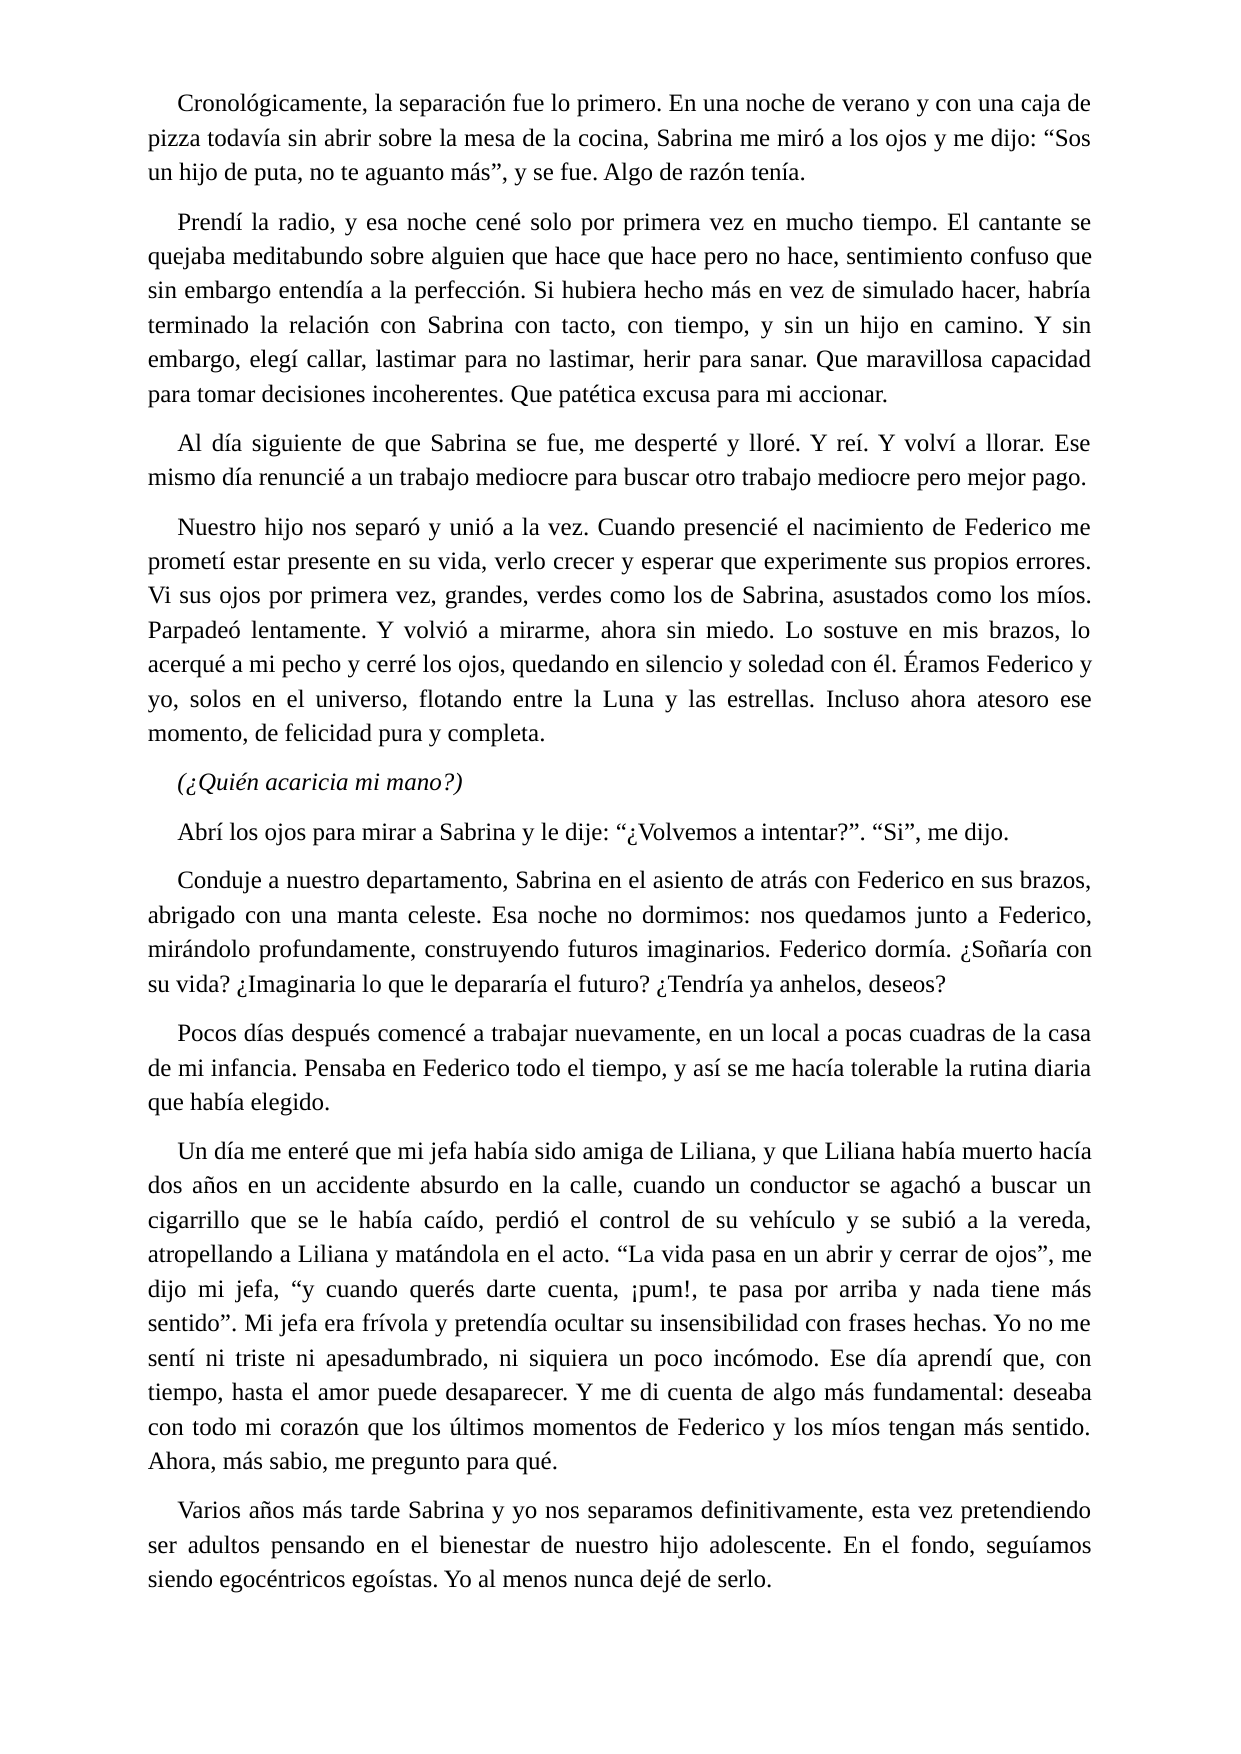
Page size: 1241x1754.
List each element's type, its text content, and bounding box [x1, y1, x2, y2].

text Conduje a nuestro departamento, Sabrina en el asiento de atrás con Federico en sus brazos, abrigado con una manta celeste. Esa noche no dormimos: nos quedamos junto a Federico, mirándolo profundamente, construyendo futuros imaginarios. Federico dormía. ¿Soñaría con su vida? ¿Imaginaria lo que le depararía el futuro? ¿Tendría ya anhelos, deseos? [148, 866, 1093, 998]
text Cronológicamente, la separación fue lo primero. En una noche de verano y con una caja de pizza todavía sin abrir sobre la mesa de la cocina, Sabrina me miró a los ojos y me dijo: “Sos un hijo de puta, no te aguanto más”, y se fue. Algo de razón tenía. [148, 88, 1093, 186]
text Prendí la radio, y esa noche cené solo por primera vez en mucho tiempo. El cantante se quejaba meditabundo sobre alguien que hace que hace pero no hace, sentimiento confuso que sin embargo entendía a la perfección. Si hubiera hecho más en vez de simulado hacer, habría terminado la relación con Sabrina con tacto, con tiempo, y sin un hijo en camino. Y sin embargo, elegí callar, lastimar para no lastimar, herir para sanar. Que maravillosa capacidad para tomar decisiones incoherentes. Que patética excusa para mi accionar. [148, 207, 1093, 408]
text Pocos días después comencé a trabajar nuevamente, en un local a pocas cuadras de la casa de mi infancia. Pensaba en Federico todo el tiempo, y así se me hacía tolerable la rutina diaria que había elegido. [148, 1018, 1093, 1116]
text Al día siguiente de que Sabrina se fue, me desperté y lloré. Y reí. Y volví a llorar. Ese mismo día renuncié a un trabajo mediocre para buscar otro trabajo mediocre pero mejor pago. [148, 428, 1093, 491]
text Nuestro hijo nos separó y unió a la vez. Cuando presencié el nacimiento de Federico me prometí estar presente en su vida, verlo crecer y esperar que experimente sus propios errores. Vi sus ojos por primera vez, grandes, verdes como los de Sabrina, asustados como los míos. Parpadeó lentamente. Y volvió a mirarme, ahora sin miedo. Lo sostuve en mis brazos, lo acerqué a mi pecho y cerré los ojos, quedando en silencio y soledad con él. Éramos Federico y yo, solos en el universo, flotando entre la Luna y las estrellas. Incluso ahora atesoro ese momento, de felicidad pura y completa. [148, 512, 1093, 747]
text Un día me enteré que mi jefa había sido amiga de Liliana, y que Liliana había muerto hacía dos años en un accidente absurdo en la calle, cuando un conductor se agachó a buscar un cigarrillo que se le había caído, perdió el control de su vehículo y se subió a la vereda, atropellando a Liliana y matándola en el acto. “La vida pasa en un abrir y cerrar de ojos”, me dijo mi jefa, “y cuando querés darte cuenta, ¡pum!, te pasa por arriba y nada tiene más sentido”. Mi jefa era frívola y pretendía ocultar su insensibilidad con frases hechas. Yo no me sentí ni triste ni apesadumbrado, ni siquiera un poco incómodo. Ese día aprendí que, con tiempo, hasta el amor puede desaparecer. Y me di cuenta de algo más fundamental: deseaba con todo mi corazón que los últimos momentos de Federico y los míos tengan más sentido. Ahora, más sabio, me pregunto para qué. [148, 1136, 1093, 1475]
text Abrí los ojos para mirar a Sabrina y le dije: “¿Volvemos a intentar?”. “Si”, me dijo. [148, 817, 1093, 845]
text (¿Quién acaricia mi mano?) [148, 767, 1093, 796]
text Varios años más tarde Sabrina y yo nos separamos definitivamente, esta vez pretendiendo ser adultos pensando en el bienestar de nuestro hijo adolescente. En el fondo, seguíamos siendo egocéntricos egoístas. Yo al menos nunca dejé de serlo. [148, 1496, 1093, 1593]
